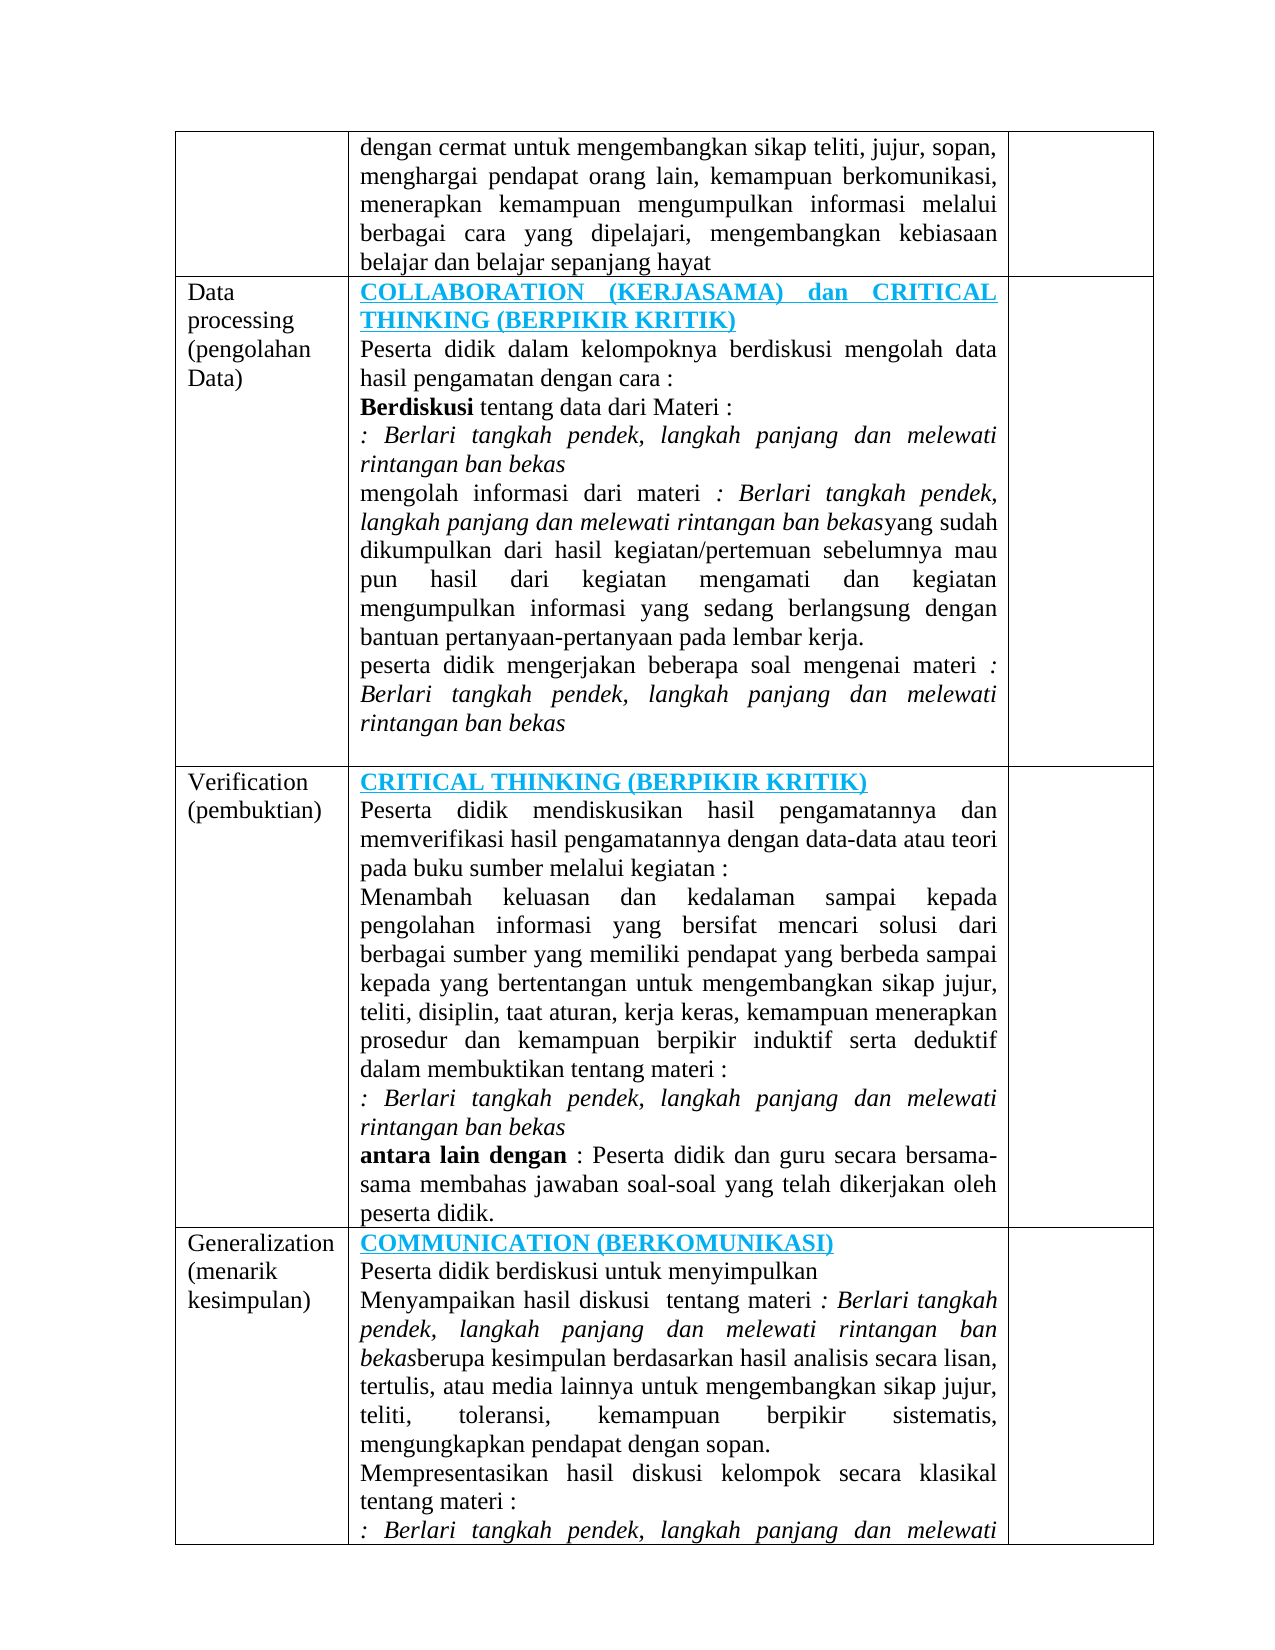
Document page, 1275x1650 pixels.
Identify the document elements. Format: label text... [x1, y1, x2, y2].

table_cell COMMUNICATION (BERKOMUNIKASI) Peserta didik berdiskusi untuk menyimpulkan Menyampaikan hasil diskusi tentang materi : Berlari tangkah pendek, langkah panjang dan melewati rintangan ban bekasberupa kesimpulan berdasarkan hasil analisis secara lisan, tertulis, atau media lainnya untuk mengembangkan sikap jujur, teliti, toleransi, kemampuan berpikir sistematis, mengungkapkan pendapat dengan sopan. Mempresentasikan hasil diskusi kelompok secara klasikal tentang materi : : Berlari tangkah pendek, langkah panjang dan melewati [349, 1228, 1008, 1544]
table_cell [1009, 277, 1153, 766]
table_cell CRITICAL THINKING (BERPIKIR KRITIK) Peserta didik mendiskusikan hasil pengamatannya dan memverifikasi hasil pengamatannya dengan data-data atau teori pada buku sumber melalui kegiatan : Menambah keluasan dan kedalaman sampai kepada pengolahan informasi yang bersifat mencari solusi dari berbagai sumber yang memiliki pendapat yang berbeda sampai kepada yang bertentangan untuk mengembangkan sikap jujur, teliti, disiplin, taat aturan, kerja keras, kemampuan menerapkan prosedur dan kemampuan berpikir induktif serta deduktif dalam membuktikan tentang materi : : Berlari tangkah pendek, langkah panjang dan melewati rintangan ban bekas antara lain dengan : Peserta didik dan guru secara bersama-sama membahas jawaban soal-soal yang telah dikerjakan oleh peserta didik. [349, 767, 1008, 1227]
table_cell [1009, 767, 1153, 1227]
table_cell [1009, 1228, 1153, 1544]
table_cell [1009, 132, 1153, 276]
table_cell [176, 132, 348, 276]
table_cell COLLABORATION (KERJASAMA) dan CRITICAL THINKING (BERPIKIR KRITIK) Peserta didik dalam kelompoknya berdiskusi mengolah data hasil pengamatan dengan cara : Berdiskusi tentang data dari Materi : : Berlari tangkah pendek, langkah panjang dan melewati rintangan ban bekas mengolah informasi dari materi : Berlari tangkah pendek, langkah panjang dan melewati rintangan ban bekasyang sudah dikumpulkan dari hasil kegiatan/pertemuan sebelumnya mau pun hasil dari kegiatan mengamati dan kegiatan mengumpulkan informasi yang sedang berlangsung dengan bantuan pertanyaan-pertanyaan pada lembar kerja. peserta didik mengerjakan beberapa soal mengenai materi : Berlari tangkah pendek, langkah panjang dan melewati rintangan ban bekas [349, 277, 1008, 766]
table_cell dengan cermat untuk mengembangkan sikap teliti, jujur, sopan, menghargai pendapat orang lain, kemampuan berkomunikasi, menerapkan kemampuan mengumpulkan informasi melalui berbagai cara yang dipelajari, mengembangkan kebiasaan belajar dan belajar sepanjang hayat [349, 132, 1008, 276]
table_cell Verification (pembuktian) [176, 767, 348, 1227]
table_cell Data processing (pengolahan Data) [176, 277, 348, 766]
table_cell Generalization (menarik kesimpulan) [176, 1228, 348, 1544]
